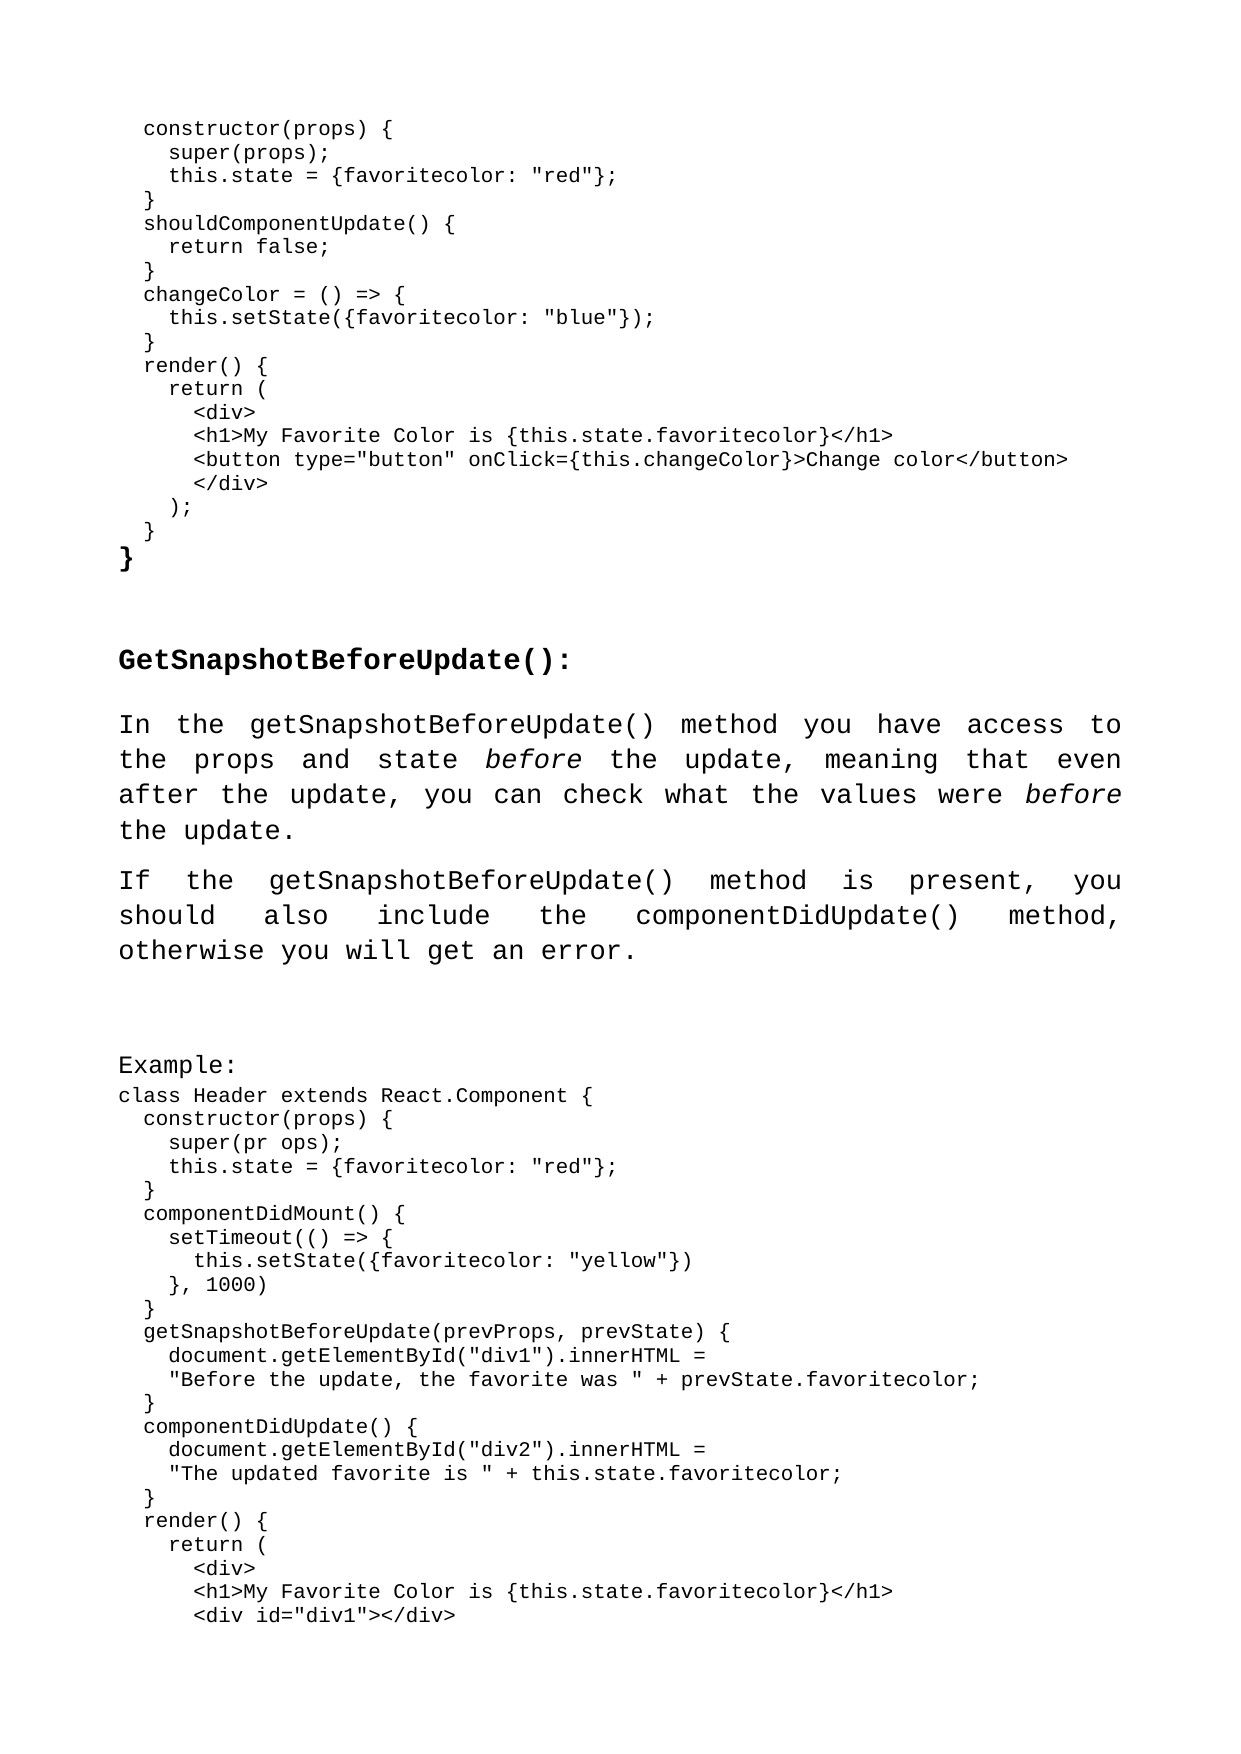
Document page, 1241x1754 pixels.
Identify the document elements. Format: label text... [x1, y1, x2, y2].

text } [118, 1487, 1122, 1510]
text <h1>My Favorite Color is {this.state.favoritecolor}</h1> [118, 426, 1122, 449]
text componentDidUpdate() { [118, 1416, 1122, 1439]
text return ( [118, 378, 1122, 402]
text super(props); [118, 142, 1122, 165]
text <div id="div1"></div> [118, 1605, 1122, 1629]
text constructor(props) { [118, 118, 1122, 142]
text } [118, 260, 1122, 284]
text } [118, 189, 1122, 213]
text this.state = {favoritecolor: "red"}; [118, 165, 1122, 189]
text setTimeout(() => { [118, 1227, 1122, 1250]
text document.getElementById("div2").innerHTML = [118, 1439, 1122, 1463]
subtitle GetSnapshotBeforeUpdate(): [118, 645, 1122, 678]
text shouldComponentUpdate() { [118, 213, 1122, 236]
text return ( [118, 1534, 1122, 1558]
text getSnapshotBeforeUpdate(prevProps, prevState) { [118, 1321, 1122, 1345]
text componentDidMount() { [118, 1203, 1122, 1227]
text this.setState({favoritecolor: "blue"}); [118, 307, 1122, 331]
text render() { [118, 1510, 1122, 1534]
text <div> [118, 402, 1122, 426]
text "Before the update, the favorite was " + prevState.favoritecolor; [118, 1368, 1122, 1392]
text <h1>My Favorite Color is {this.state.favoritecolor}</h1> [118, 1581, 1122, 1605]
text "The updated favorite is " + this.state.favoritecolor; [118, 1463, 1122, 1487]
text <button type="button" onClick={this.changeColor}>Change color</button> [118, 449, 1122, 473]
text return false; [118, 236, 1122, 260]
text render() { [118, 354, 1122, 378]
text } [118, 1298, 1122, 1321]
text } [118, 544, 1122, 574]
text this.state = {favoritecolor: "red"}; [118, 1156, 1122, 1179]
text Example: [118, 1052, 1122, 1081]
text ); [118, 496, 1122, 520]
text class Header extends React.Component { [118, 1085, 1122, 1108]
text In the getSnapshotBeforeUpdate() method you have access to the props and state before the update, meaning that even after the update, you can check what the values were before the update. [118, 711, 1122, 847]
text } [118, 520, 1122, 544]
text <div> [118, 1558, 1122, 1581]
text If the getSnapshotBeforeUpdate() method is present, you should also include the componentDidUpdate() method, otherwise you will get an error. [118, 867, 1122, 968]
text } [118, 1179, 1122, 1203]
text super(pr ops); [118, 1132, 1122, 1156]
text document.getElementById("div1").innerHTML = [118, 1345, 1122, 1368]
text this.setState({favoritecolor: "yellow"}) [118, 1250, 1122, 1274]
text } [118, 331, 1122, 354]
text }, 1000) [118, 1274, 1122, 1298]
text } [118, 1392, 1122, 1416]
text constructor(props) { [118, 1108, 1122, 1132]
text </div> [118, 473, 1122, 496]
text changeColor = () => { [118, 284, 1122, 307]
